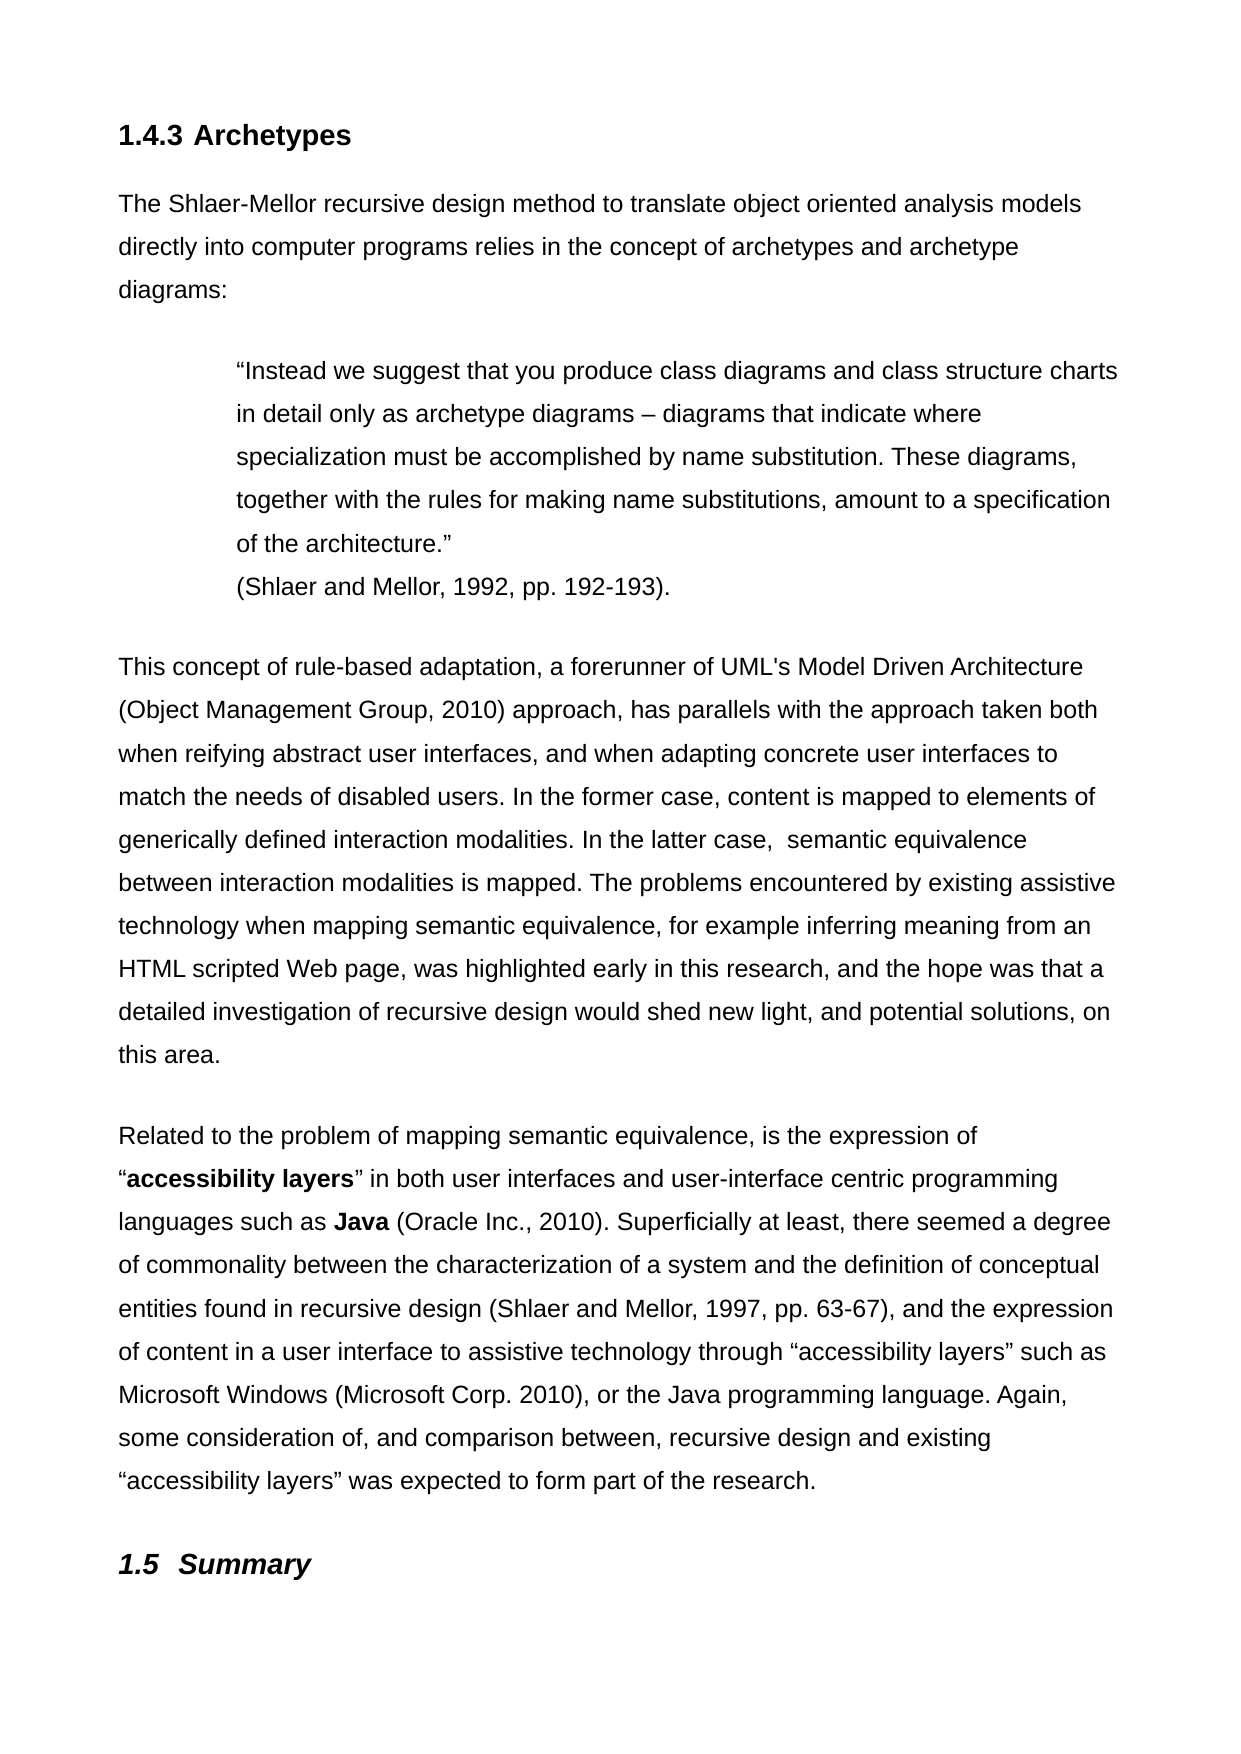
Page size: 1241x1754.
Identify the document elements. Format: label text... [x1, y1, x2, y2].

text The Shlaer-Mellor recursive design method to translate object oriented analysis models directly into computer programs relies in the concept of archetypes and archetype diagrams: [118, 189, 1122, 304]
text This concept of rule-based adaptation, a forerunner of UML's Model Driven Architecture (Object Management Group, 2010) approach, has parallels with the approach taken both when reifying abstract user interfaces, and when adapting concrete user interfaces to match the needs of disabled users. In the former case, content is mapped to elements of generically defined interaction modalities. In the latter case, semantic equivalence between interaction modalities is mapped. The problems encountered by existing assistive technology when mapping semantic equivalence, for example inferring meaning from an HTML scripted Web page, was highlighted early in this research, and the hope was that a detailed investigation of recursive design would shed new light, and potential solutions, on this area. [118, 652, 1122, 1069]
text “Instead we suggest that you produce class diagrams and class structure charts in detail only as archetype diagrams – diagrams that indicate where specialization must be accomplished by name substitution. These diagrams, together with the rules for making name substitutions, amount to a specification of the architecture.” (Shlaer and Mellor, 1992, pp. 192-193). [236, 356, 1122, 600]
subtitle Summary [118, 1547, 1122, 1580]
text Related to the problem of mapping semantic equivalence, is the expression of “accessibility layers” in both user interfaces and user-interface centric programming languages such as Java (Oracle Inc., 2010). Superficially at least, there seemed a degree of commonality between the characterization of a system and the definition of conceptual entities found in recursive design (Shlaer and Mellor, 1997, pp. 63-67), and the expression of content in a user interface to assistive technology through “accessibility layers” such as Microsoft Windows (Microsoft Corp. 2010), or the Java programming language. Again, some consideration of, and comparison between, recursive design and existing “accessibility layers” was expected to form part of the research. [118, 1121, 1122, 1495]
subtitle Archetypes [118, 118, 1122, 152]
